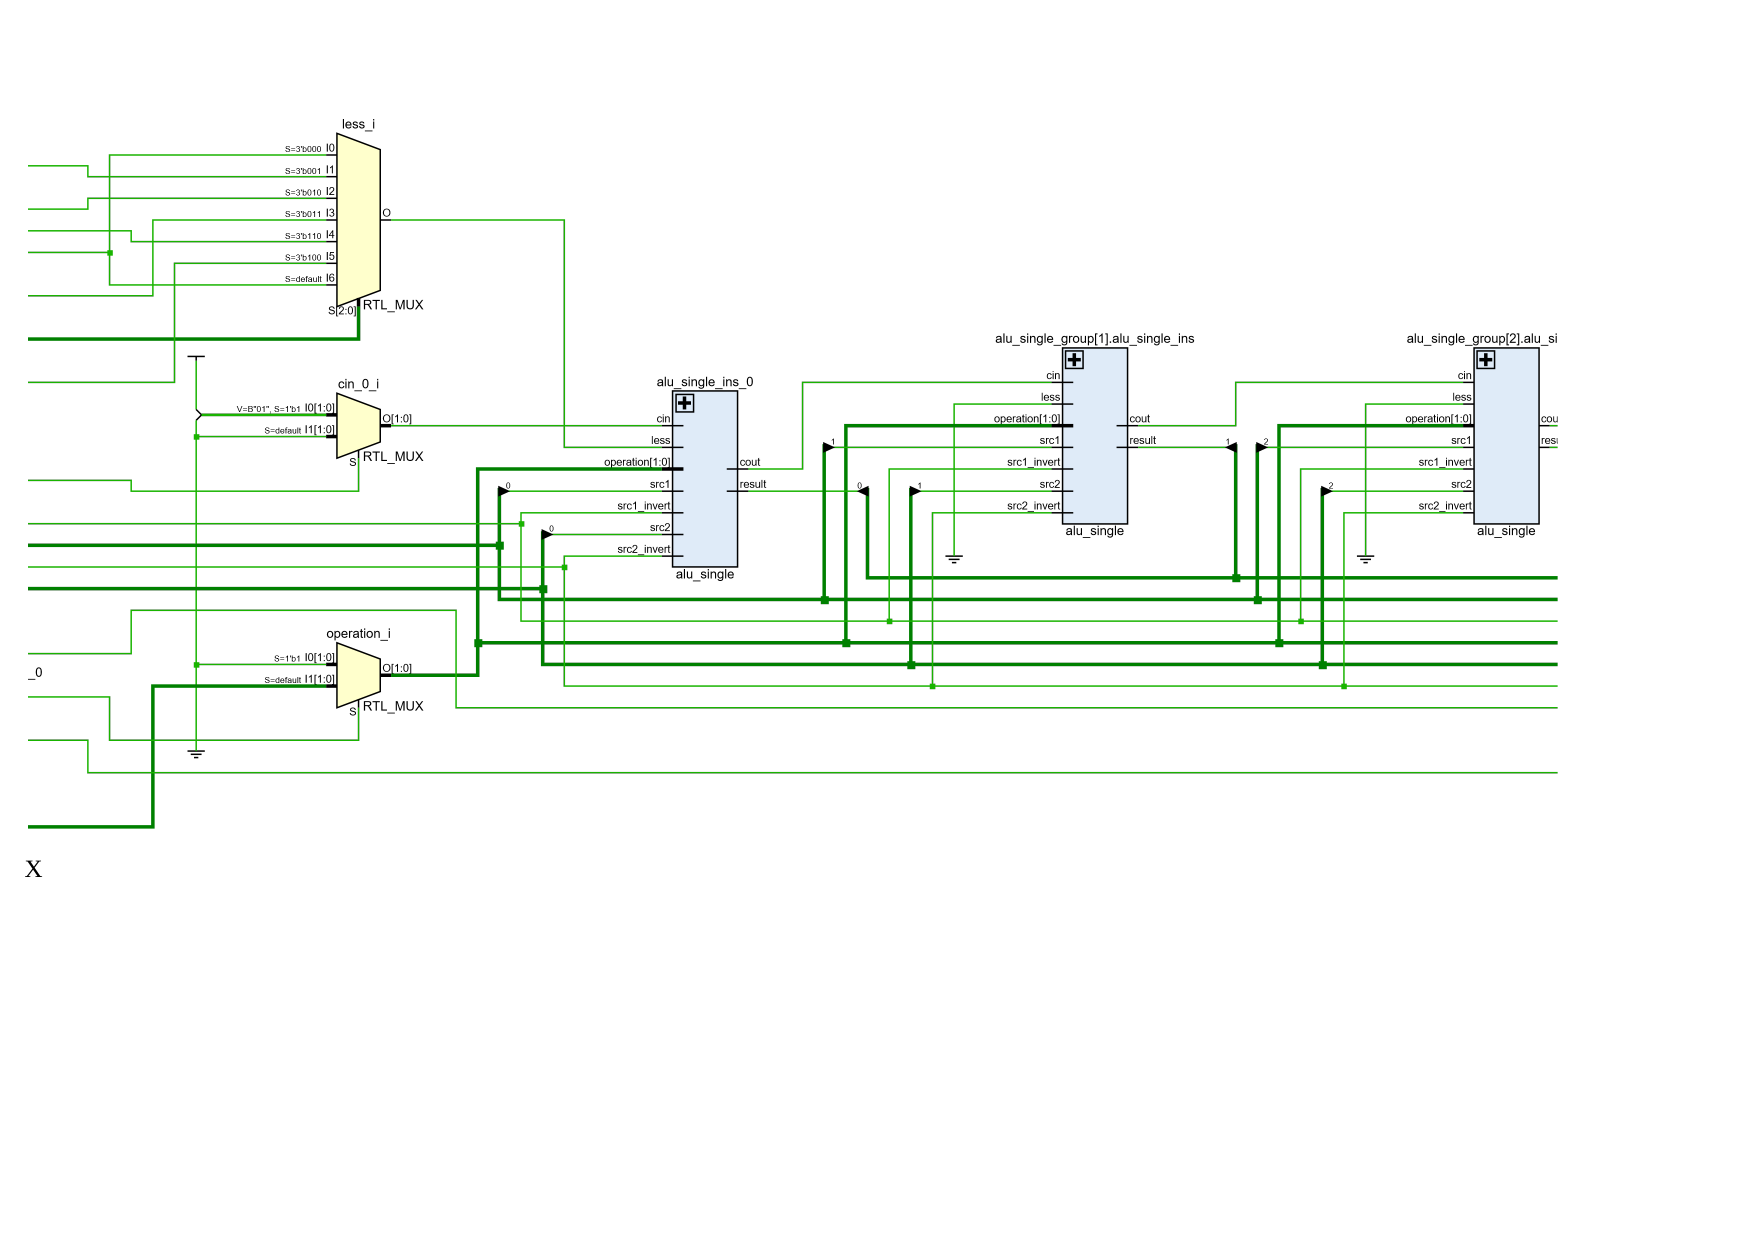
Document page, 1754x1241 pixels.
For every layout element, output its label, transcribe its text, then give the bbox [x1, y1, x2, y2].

text X [24, 854, 1636, 883]
